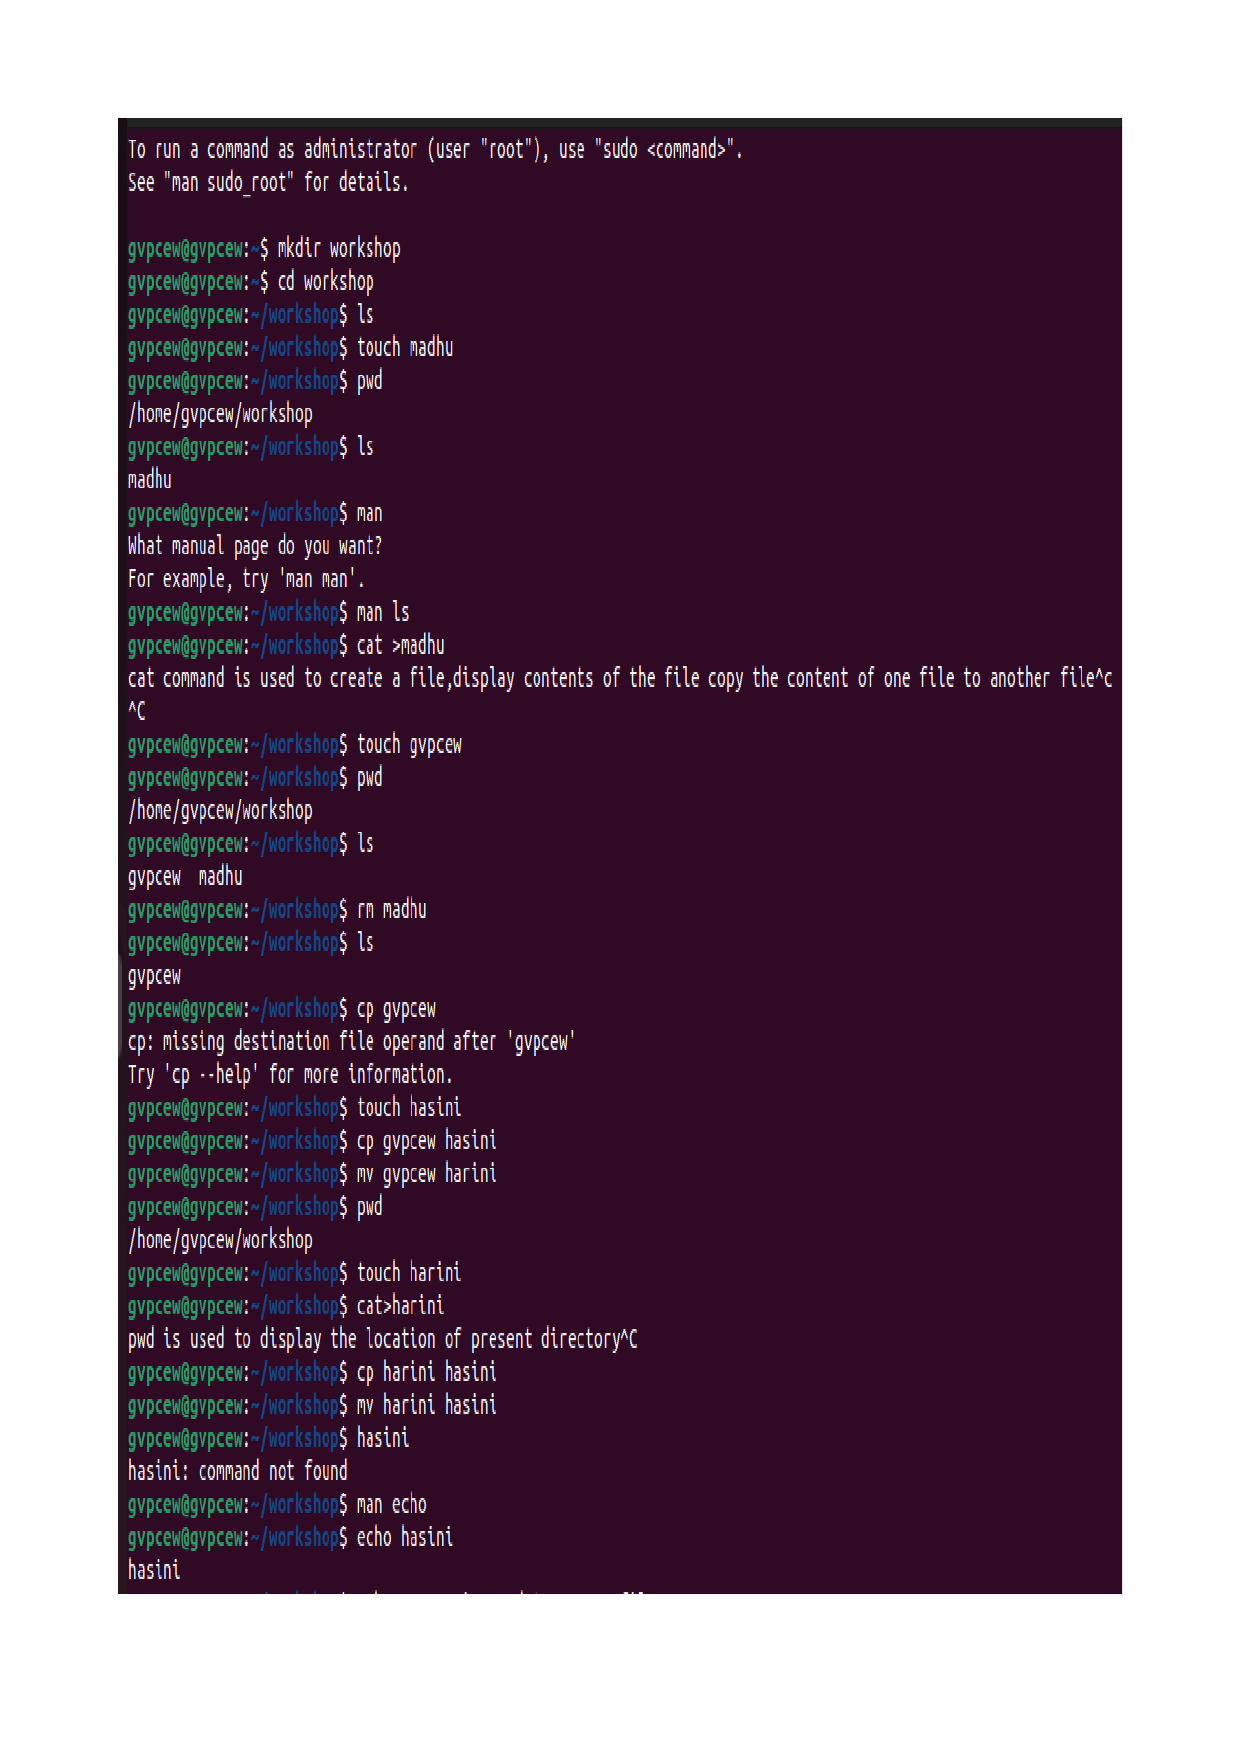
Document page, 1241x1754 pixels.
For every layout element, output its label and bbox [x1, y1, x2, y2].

picture [118, 118, 1123, 1594]
